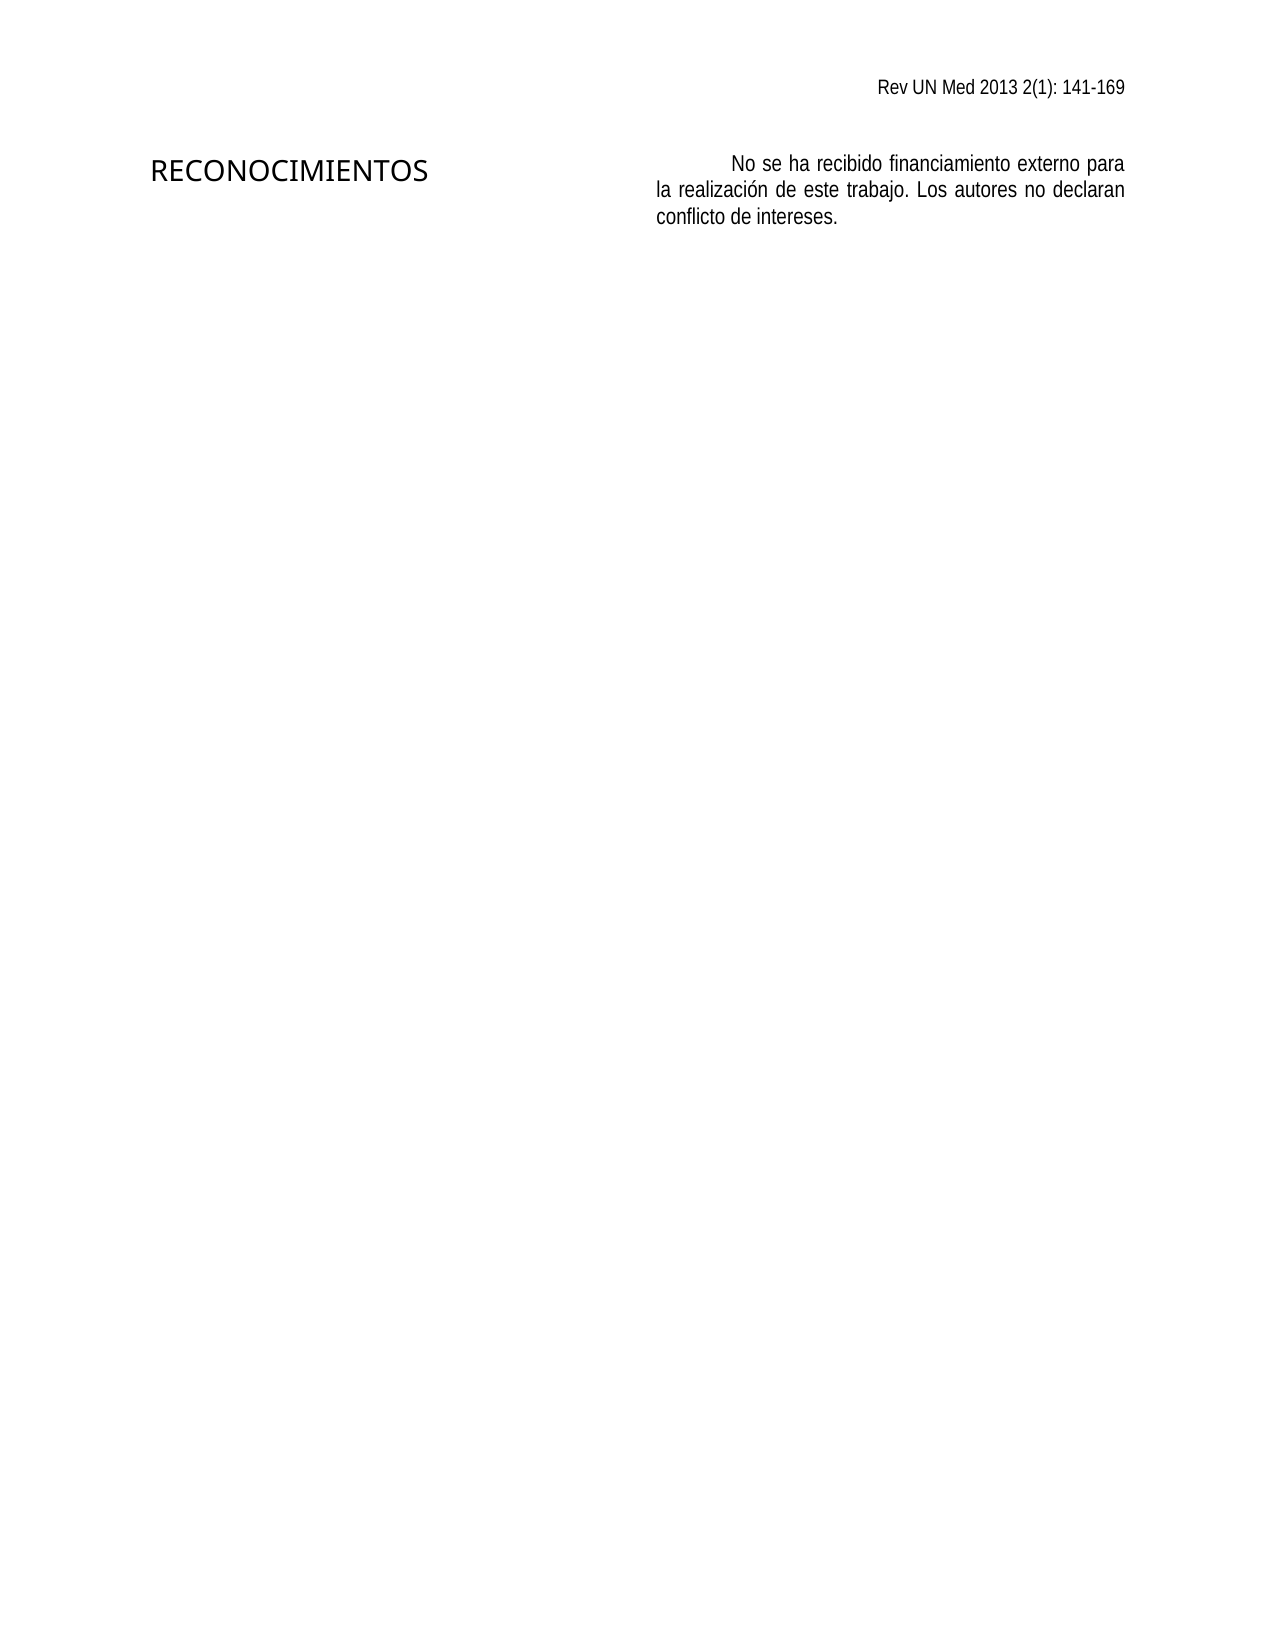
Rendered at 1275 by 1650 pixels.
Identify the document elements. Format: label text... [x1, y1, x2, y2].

subtitle RECONOCIMIENTOS [150, 150, 619, 190]
text No se ha recibido financiamiento externo para la realización de este trabajo. Los autores no declaran conflicto de intereses. [656, 150, 1125, 229]
